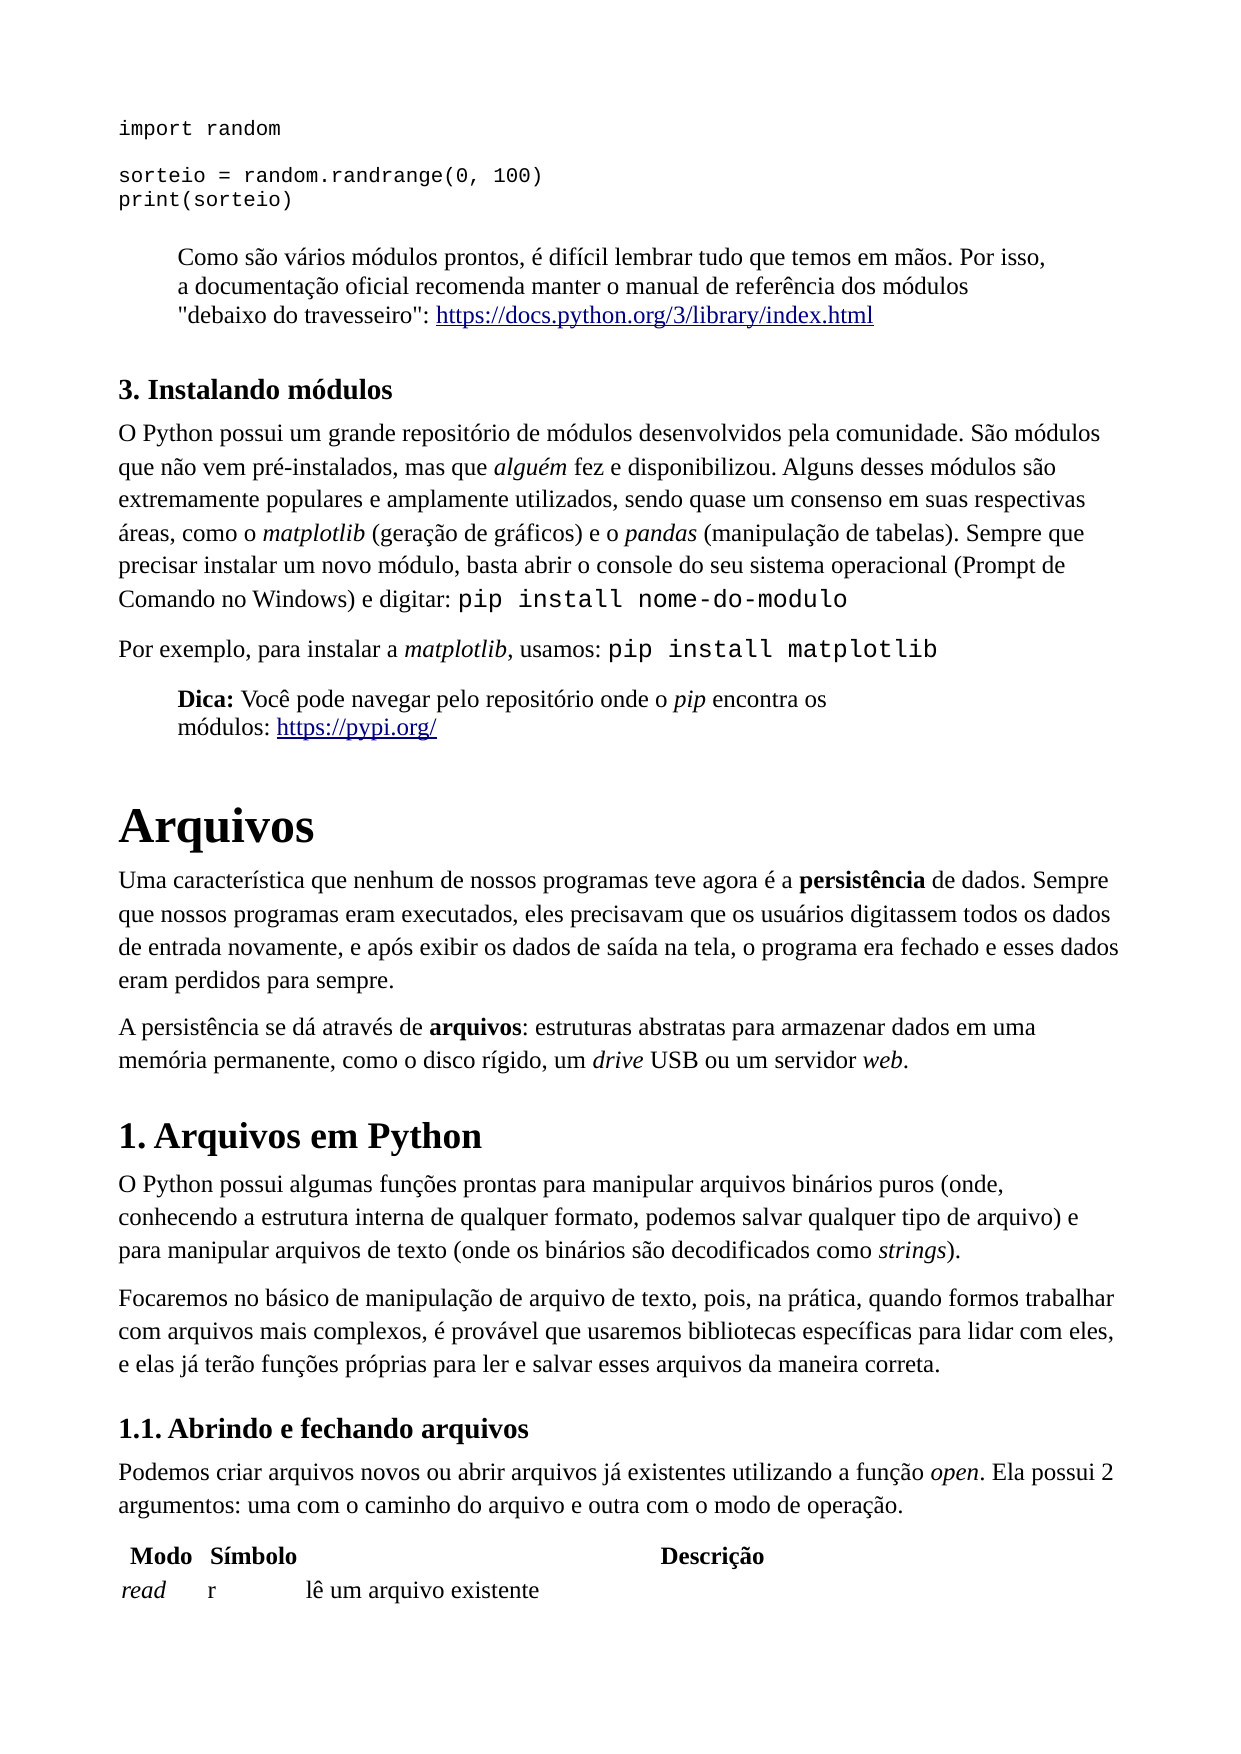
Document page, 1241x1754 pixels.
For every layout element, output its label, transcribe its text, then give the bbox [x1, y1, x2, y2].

text A persistência se dá através de arquivos: estruturas abstratas para armazenar dados em uma memória permanente, como o disco rígido, um drive USB ou um servidor web. [118, 1012, 1122, 1074]
text O Python possui um grande repositório de módulos desenvolvidos pela comunidade. São módulos que não vem pré-instalados, mas que alguém fez e disponibilizou. Alguns desses módulos são extremamente populares e amplamente utilizados, sendo quase um consenso em suas respectivas áreas, como o matplotlib (geração de gráficos) e o pandas (manipulação de tabelas). Sempre que precisar instalar um novo módulo, basta abrir o console do seu sistema operacional (Prompt de Comando no Windows) e digitar: pip install nome-do-modulo [118, 418, 1122, 614]
text Focaremos no básico de manipulação de arquivo de texto, pois, na prática, quando formos trabalhar com arquivos mais complexos, é provável que usaremos bibliotecas específicas para lidar com eles, e elas já terão funções próprias para ler e salvar esses arquivos da maneira correta. [118, 1283, 1122, 1378]
text import random [118, 118, 1122, 142]
text Podemos criar arquivos novos ou abrir arquivos já existentes utilizando a função open. Ela possui 2 argumentos: uma com o caminho do arquivo e outra com o modo de operação. [118, 1457, 1122, 1519]
subtitle 1.1. Abrindo e fechando arquivos [118, 1411, 1122, 1445]
text Por exemplo, para instalar a matplotlib, usamos: pip install matplotlib [118, 634, 1122, 664]
subtitle Arquivos [118, 796, 1122, 853]
text Como são vários módulos prontos, é difícil lembrar tudo que temos em mãos. Por isso, a documentação oficial recomenda manter o manual de referência dos módulos "debaixo do travesseiro": https://docs.python.org/3/library/index.html [177, 242, 1063, 328]
text Dica: Você pode navegar pelo repositório onde o pip encontra os módulos: https://pypi.org/ [177, 684, 1063, 741]
text O Python possui algumas funções prontas para manipular arquivos binários puros (onde, conhecendo a estrutura interna de qualquer formato, podemos salvar qualquer tipo de arquivo) e para manipular arquivos de texto (onde os binários são decodificados como strings). [118, 1169, 1122, 1264]
table_cell lê um arquivo existente [303, 1573, 1122, 1607]
subtitle 3. Instalando módulos [118, 372, 1122, 406]
table_cell r [204, 1573, 303, 1607]
text sorteio = random.randrange(0, 100) [118, 165, 1122, 189]
text print(sorteio) [118, 189, 1122, 213]
table_header Descrição [303, 1538, 1122, 1572]
table_cell read [118, 1573, 204, 1607]
subtitle 1. Arquivos em Python [118, 1114, 1122, 1157]
table_header Modo [118, 1538, 204, 1572]
table_header Símbolo [204, 1538, 303, 1572]
text Uma característica que nenhum de nossos programas teve agora é a persistência de dados. Sempre que nossos programas eram executados, eles precisavam que os usuários digitassem todos os dados de entrada novamente, e após exibir os dados de saída na tela, o programa era fechado e esses dados eram perdidos para sempre. [118, 866, 1122, 993]
